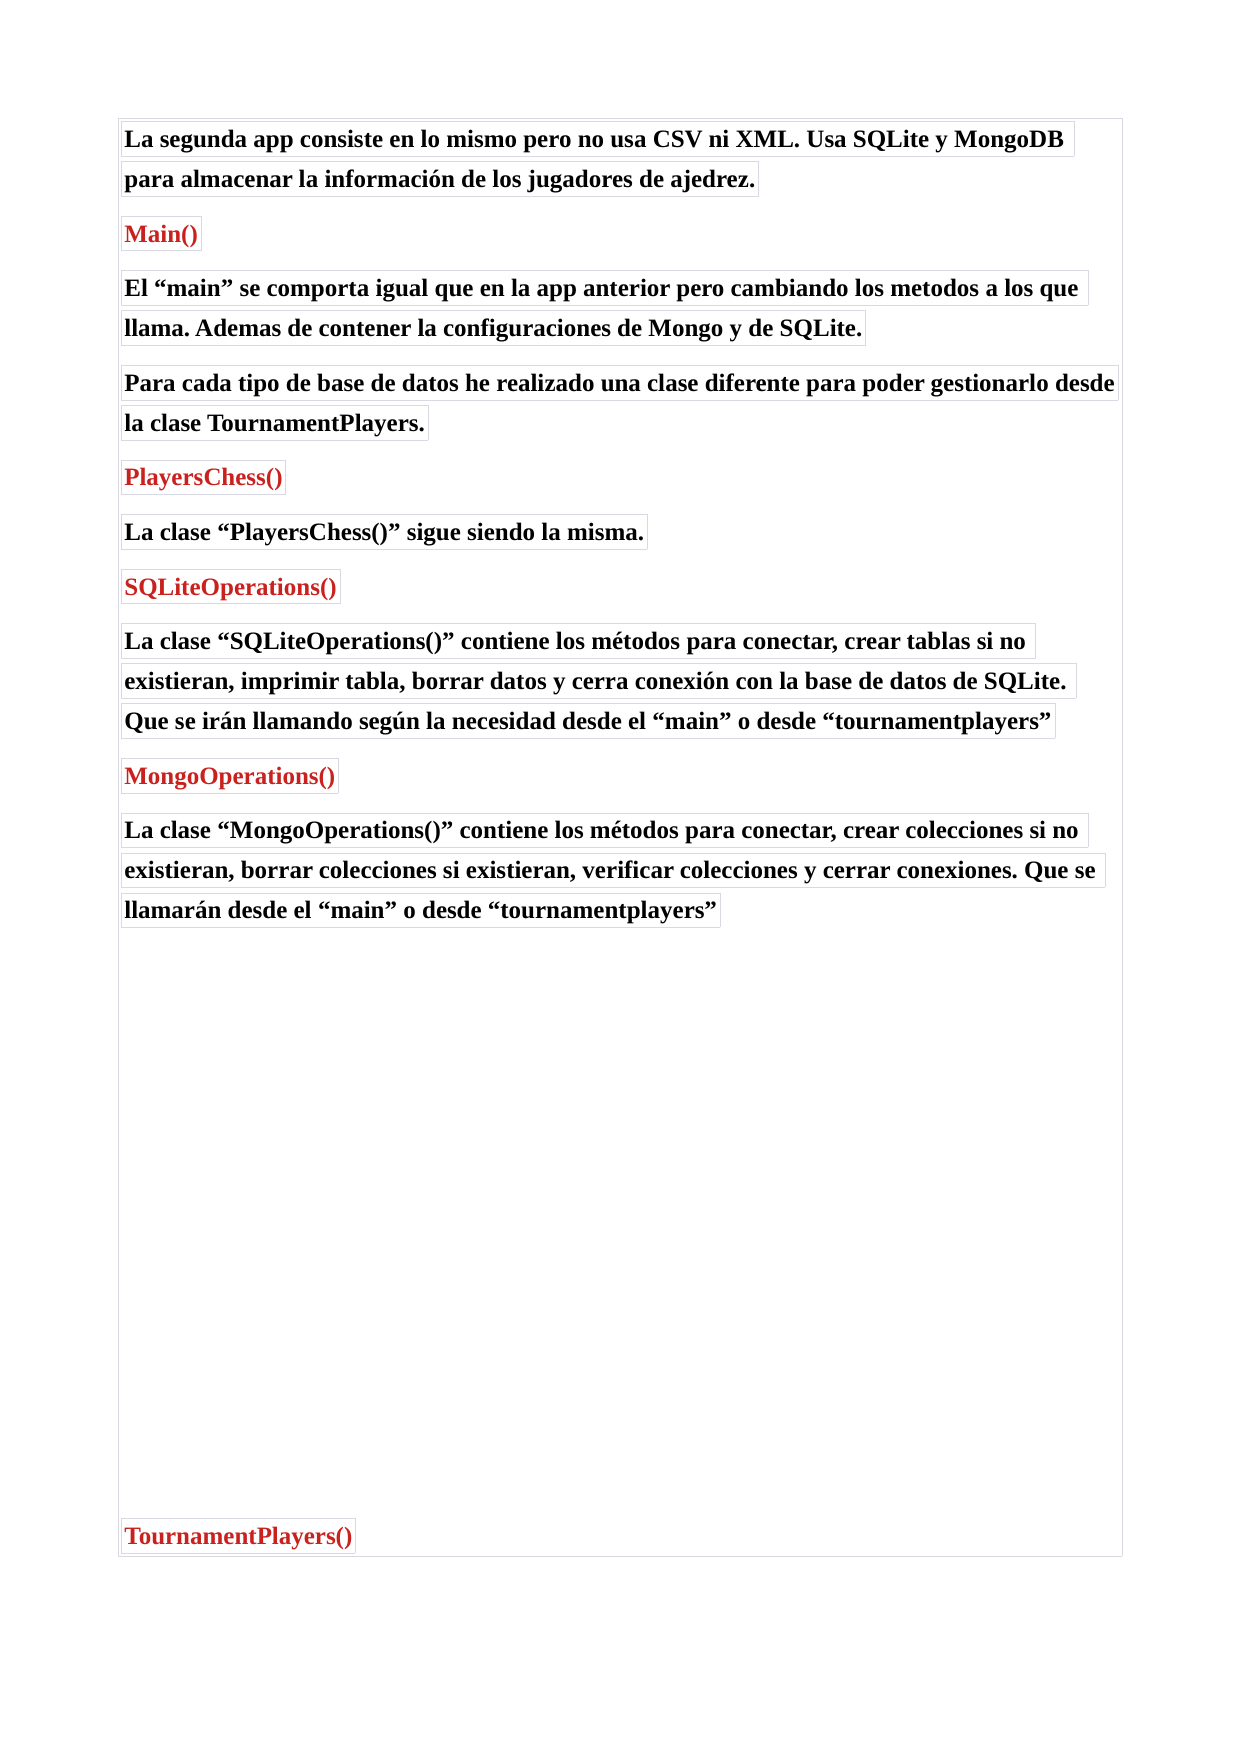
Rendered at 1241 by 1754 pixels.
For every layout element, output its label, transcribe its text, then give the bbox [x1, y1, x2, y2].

text La segunda app consiste en lo mismo pero no usa CSV ni XML. Usa SQLite y MongoDB para almacenar la información de los jugadores de ajedrez. [119, 119, 1122, 196]
text PlayersChess() [119, 456, 1122, 494]
text TournamentPlayers() [119, 1515, 1122, 1556]
text La clase “SQLiteOperations()” contiene los métodos para conectar, crear tablas si no existieran, imprimir tabla, borrar datos y cerra conexión con la base de datos de SQLite. Que se irán llamando según la necesidad desde el “main” o desde “tournamentplayers” [119, 620, 1122, 738]
text El “main” se comporta igual que en la app anterior pero cambiando los metodos a los que llama. Ademas de contener la configuraciones de Mongo y de SQLite. [119, 267, 1122, 345]
text Para cada tipo de base de datos he realizado una clase diferente para poder gestionarlo desde la clase TournamentPlayers. [119, 362, 1122, 440]
text SQLiteOperations() [119, 566, 1122, 603]
text Main() [119, 213, 1122, 251]
text La clase “MongoOperations()” contiene los métodos para conectar, crear colecciones si no existieran, borrar colecciones si existieran, verificar colecciones y cerrar conexiones. Que se llamarán desde el “main” o desde “tournamentplayers” [119, 809, 1122, 927]
text MongoOperations() [119, 755, 1122, 793]
text La clase “PlayersChess()” sigue siendo la misma. [119, 511, 1122, 549]
